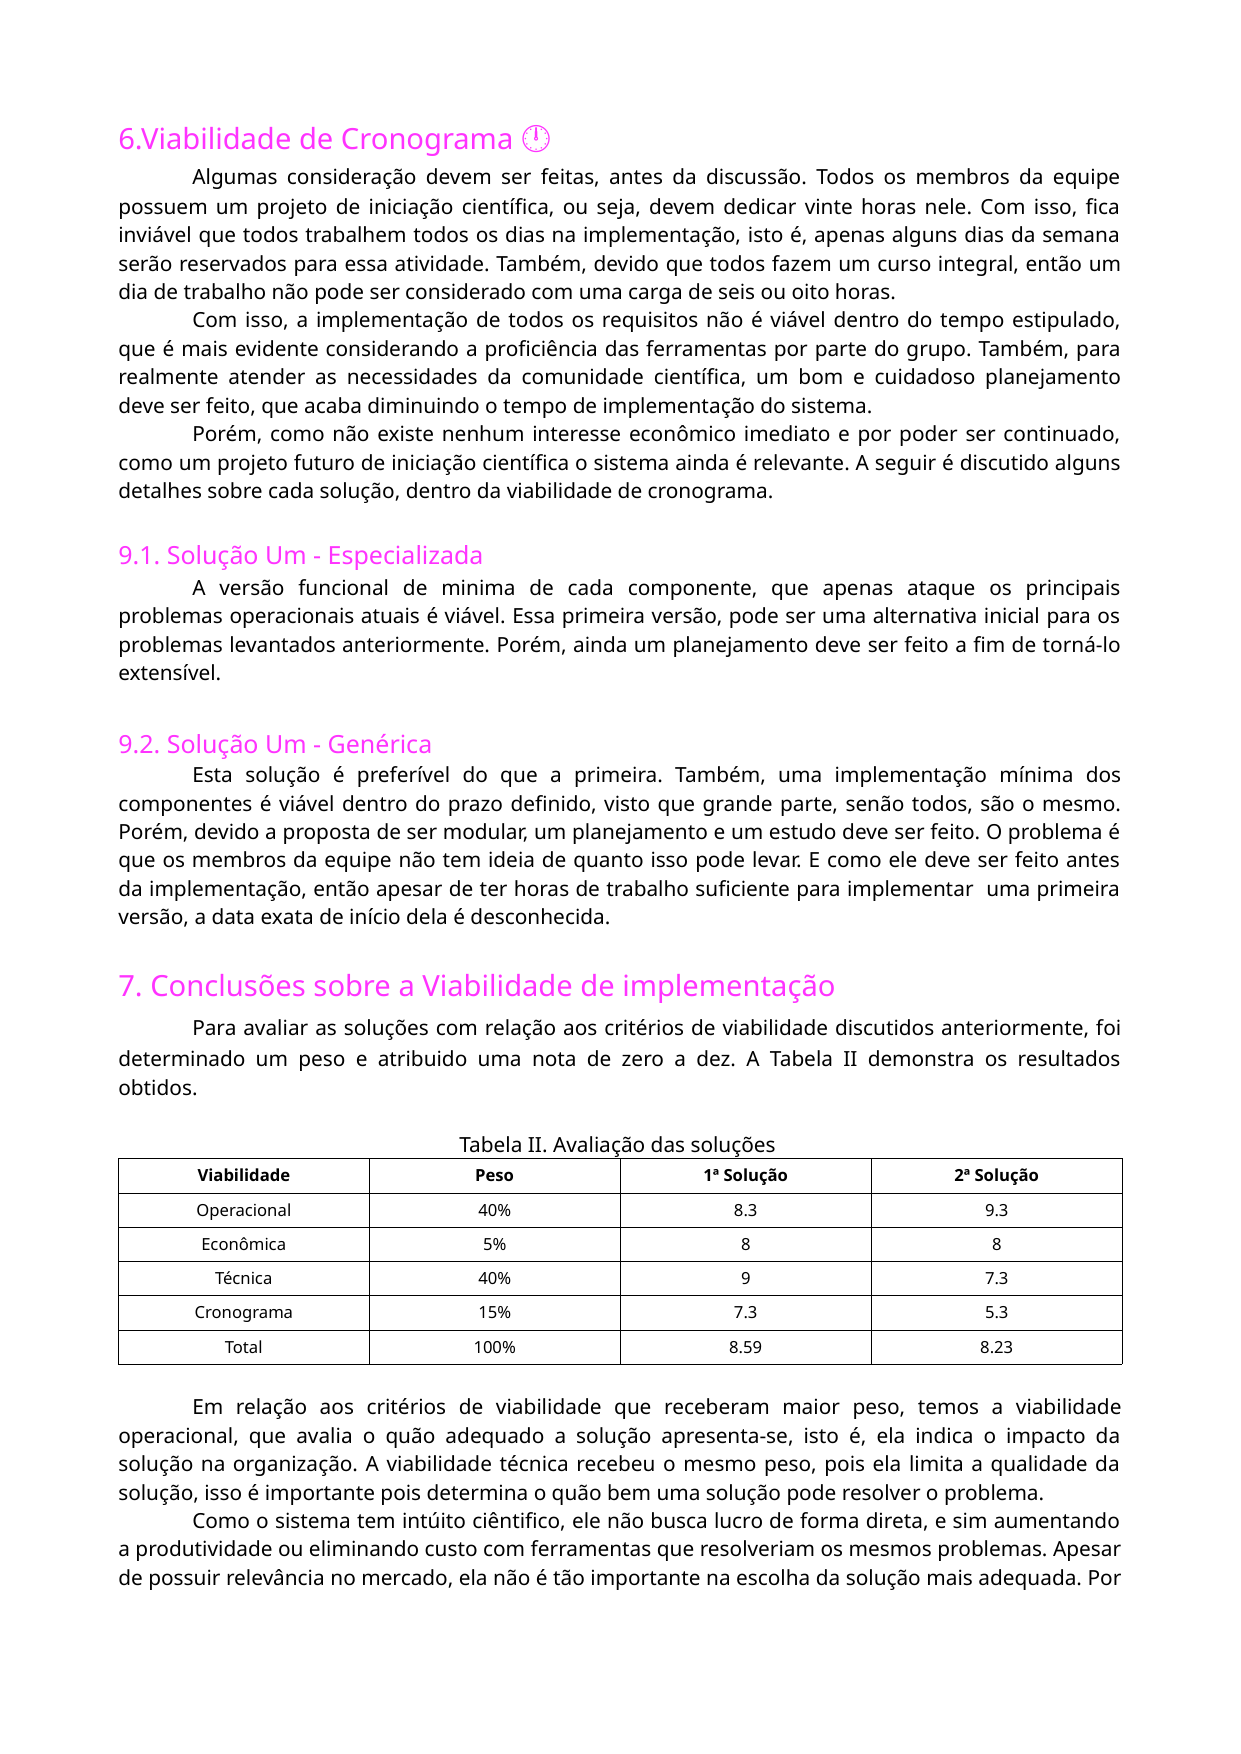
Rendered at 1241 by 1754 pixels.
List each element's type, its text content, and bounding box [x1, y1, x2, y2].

table_cell Técnica [119, 1262, 369, 1295]
text Tabela II. Avaliação das soluções [118, 1130, 1122, 1158]
table_cell 40% [370, 1262, 620, 1295]
table_cell 8 [872, 1228, 1122, 1261]
table_header Peso [370, 1159, 620, 1192]
text Como o sistema tem intúito ciêntifico, ele não busca lucro de forma direta, e sim aumentando a produtividade ou eliminando custo com ferramentas que resolveriam os mesmos problemas. Apesar de possuir relevância no mercado, ela não é tão importante na escolha da solução mais adequada. Por [118, 1506, 1122, 1591]
table_cell 8.23 [872, 1331, 1122, 1364]
table_cell 5.3 [872, 1296, 1122, 1329]
table_cell 7.3 [872, 1262, 1122, 1295]
text Esta solução é preferível do que a primeira. Também, uma implementação mínima dos componentes é viável dentro do prazo definido, visto que grande parte, senão todos, são o mesmo. Porém, devido a proposta de ser modular, um planejamento e um estudo deve ser feito. O problema é que os membros da equipe não tem ideia de quanto isso pode levar. E como ele deve ser feito antes da implementação, então apesar de ter horas de trabalho suficiente para implementar uma primeira versão, a data exata de início dela é desconhecida. [118, 760, 1122, 931]
table_cell 9 [621, 1262, 871, 1295]
table_header Viabilidade [119, 1159, 369, 1192]
table_header 2ª Solução [872, 1159, 1122, 1192]
table_cell Cronograma [119, 1296, 369, 1329]
text 7. Conclusões sobre a Viabilidade de implementação [118, 965, 1122, 1005]
text A versão funcional de minima de cada componente, que apenas ataque os principais problemas operacionais atuais é viável. Essa primeira versão, pode ser uma alternativa inicial para os problemas levantados anteriormente. Porém, ainda um planejamento deve ser feito a fim de torná-lo extensível. [118, 573, 1122, 687]
text Em relação aos critérios de viabilidade que receberam maior peso, temos a viabilidade operacional, que avalia o quão adequado a solução apresenta-se, isto é, ela indica o impacto da solução na organização. A viabilidade técnica recebeu o mesmo peso, pois ela limita a qualidade da solução, isso é importante pois determina o quão bem uma solução pode resolver o problema. [118, 1392, 1122, 1506]
table_cell 100% [370, 1331, 620, 1364]
table_cell Econômica [119, 1228, 369, 1261]
text Porém, como não existe nenhum interesse econômico imediato e por poder ser continuado, como um projeto futuro de iniciação científica o sistema ainda é relevante. A seguir é discutido alguns detalhes sobre cada solução, dentro da viabilidade de cronograma. [118, 419, 1122, 505]
table_cell 8.3 [621, 1194, 871, 1227]
table_cell Operacional [119, 1194, 369, 1227]
table_cell 9.3 [872, 1194, 1122, 1227]
text 9.1. Solução Um - Especializada [118, 533, 1122, 573]
table_cell 15% [370, 1296, 620, 1329]
table_header 1ª Solução [621, 1159, 871, 1192]
text Para avaliar as soluções com relação aos critérios de viabilidade discutidos anteriormente, foi determinado um peso e atribuido uma nota de zero a dez. A Tabela II demonstra os resultados obtidos. [118, 1005, 1122, 1101]
text 9.2. Solução Um - Genérica [118, 726, 1122, 760]
table_cell 5% [370, 1228, 620, 1261]
text 6.Viabilidade de Cronograma 🕛 [118, 118, 1122, 158]
text Algumas consideração devem ser feitas, antes da discussão. Todos os membros da equipe possuem um projeto de iniciação científica, ou seja, devem dedicar vinte horas nele. Com isso, fica inviável que todos trabalhem todos os dias na implementação, isto é, apenas alguns dias da semana serão reservados para essa atividade. Também, devido que todos fazem um curso integral, então um dia de trabalho não pode ser considerado com uma carga de seis ou oito horas. [118, 158, 1122, 306]
table_cell 7.3 [621, 1296, 871, 1329]
table_cell 40% [370, 1194, 620, 1227]
text Com isso, a implementação de todos os requisitos não é viável dentro do tempo estipulado, que é mais evidente considerando a proficiência das ferramentas por parte do grupo. Também, para realmente atender as necessidades da comunidade científica, um bom e cuidadoso planejamento deve ser feito, que acaba diminuindo o tempo de implementação do sistema. [118, 306, 1122, 419]
table_cell 8.59 [621, 1331, 871, 1364]
table_cell 8 [621, 1228, 871, 1261]
table_cell Total [119, 1331, 369, 1364]
